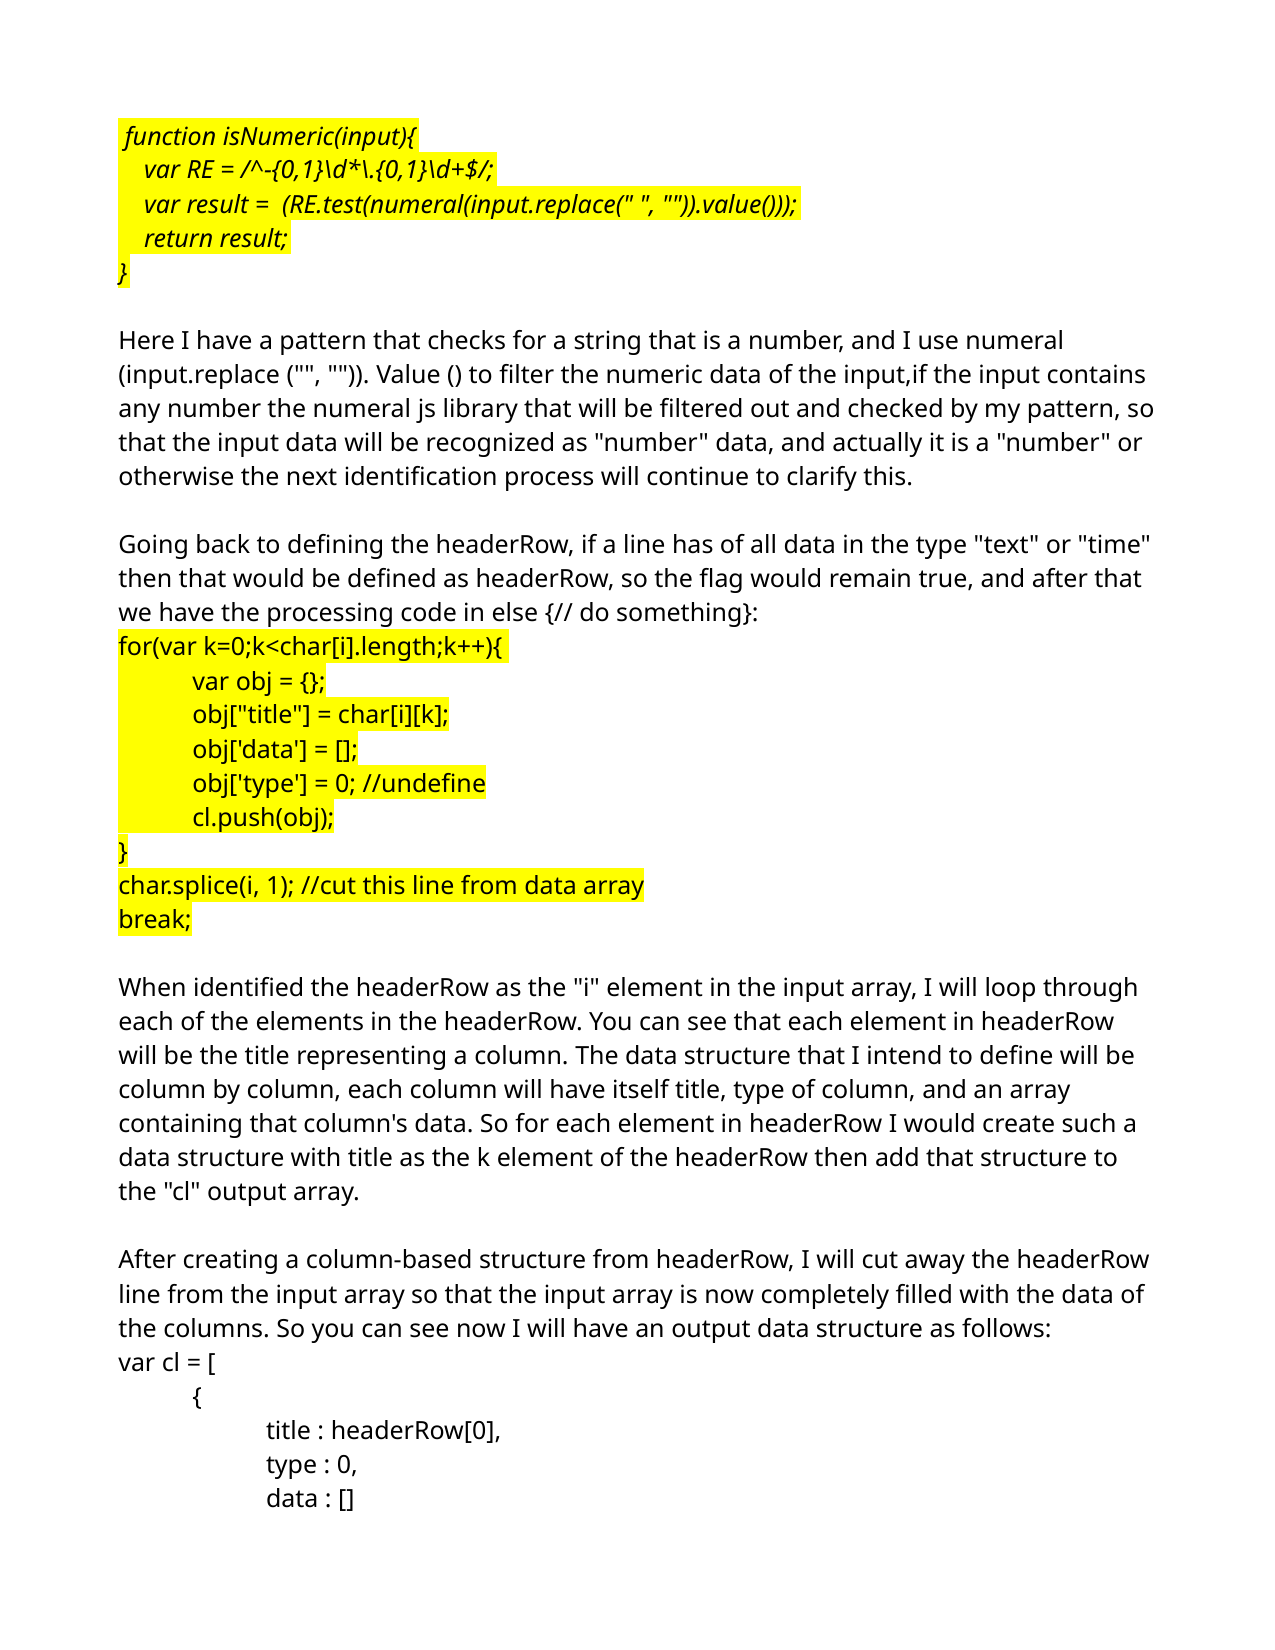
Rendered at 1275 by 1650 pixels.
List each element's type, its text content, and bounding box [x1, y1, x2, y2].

text data : [] [118, 1481, 1157, 1515]
text Here I have a pattern that checks for a string that is a number, and I use numeral (input.replace ("", "")). Value () to filter the numeric data of the input,if the input contains any number the numeral js library that will be filtered out and checked by my pattern, so that the input data will be recognized as "number" data, and actually it is a "number" or otherwise the next identification process will continue to clarify this. [118, 322, 1157, 493]
text obj['type'] = 0; //undefine [118, 765, 1157, 799]
text var obj = {}; [118, 663, 1157, 697]
text obj["title"] = char[i][k]; [118, 697, 1157, 731]
text cl.push(obj); [118, 799, 1157, 833]
text for(var k=0;k<char[i].length;k++){ [118, 629, 1157, 663]
text type : 0, [118, 1447, 1157, 1481]
text After creating a column-based structure from headerRow, I will cut away the headerRow line from the input array so that the input array is now completely filled with the data of the columns. So you can see now I will have an output data structure as follows: [118, 1242, 1157, 1344]
text char.splice(i, 1); //cut this line from data array [118, 867, 1157, 902]
text return result; [118, 220, 1157, 254]
text function isNumeric(input){ [118, 118, 1157, 152]
text var RE = /^-{0,1}\d*\.{0,1}\d+$/; [118, 152, 1157, 186]
text break; [118, 902, 1157, 936]
text { [118, 1378, 1157, 1412]
text var cl = [ [118, 1344, 1157, 1378]
text var result = (RE.test(numeral(input.replace(" ", "")).value())); [118, 186, 1157, 220]
text } [118, 254, 1157, 288]
text When identified the headerRow as the "i" element in the input array, I will loop through each of the elements in the headerRow. You can see that each element in headerRow will be the title representing a column. The data structure that I intend to define will be column by column, each column will have itself title, type of column, and an array containing that column's data. So for each element in headerRow I would create such a data structure with title as the k element of the headerRow then add that structure to the "cl" output array. [118, 970, 1157, 1208]
text Going back to defining the headerRow, if a line has of all data in the type "text" or "time" then that would be defined as headerRow, so the flag would remain true, and after that we have the processing code in else {// do something}: [118, 527, 1157, 629]
text title : headerRow[0], [118, 1412, 1157, 1447]
text } [118, 833, 1157, 867]
text obj['data'] = []; [118, 731, 1157, 765]
